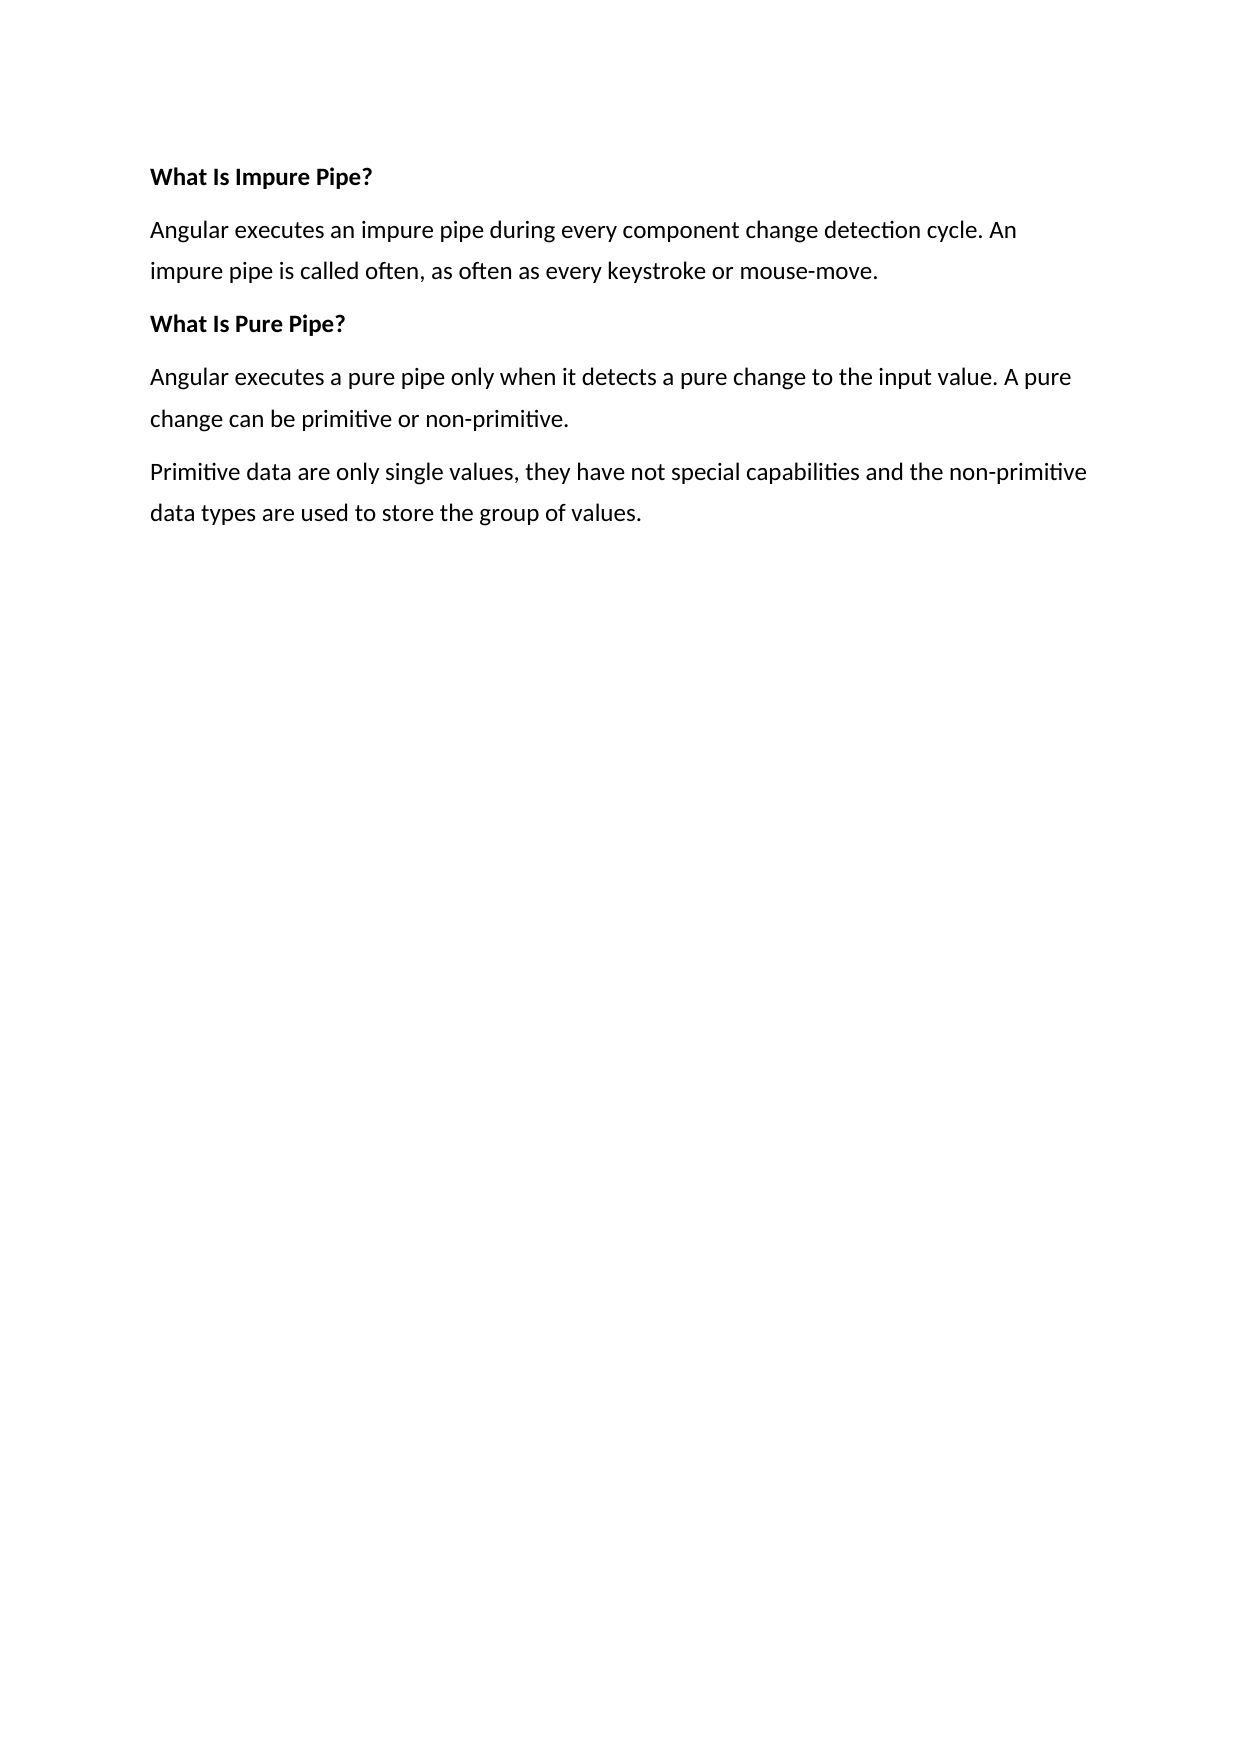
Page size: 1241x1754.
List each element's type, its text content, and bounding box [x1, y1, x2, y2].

text Primitive data are only single values, they have not special capabilities and the non-primitive data types are used to store the group of values. [150, 445, 1090, 528]
text Angular executes a pure pipe only when it detects a pure change to the input value. A pure change can be primitive or non-primitive. [150, 351, 1090, 433]
text What Is Impure Pipe? [150, 150, 1090, 191]
text What Is Pure Pipe? [150, 298, 1090, 339]
text Angular executes an impure pipe during every component change detection cycle. An impure pipe is called often, as often as every keystroke or mouse-move. [150, 203, 1090, 286]
